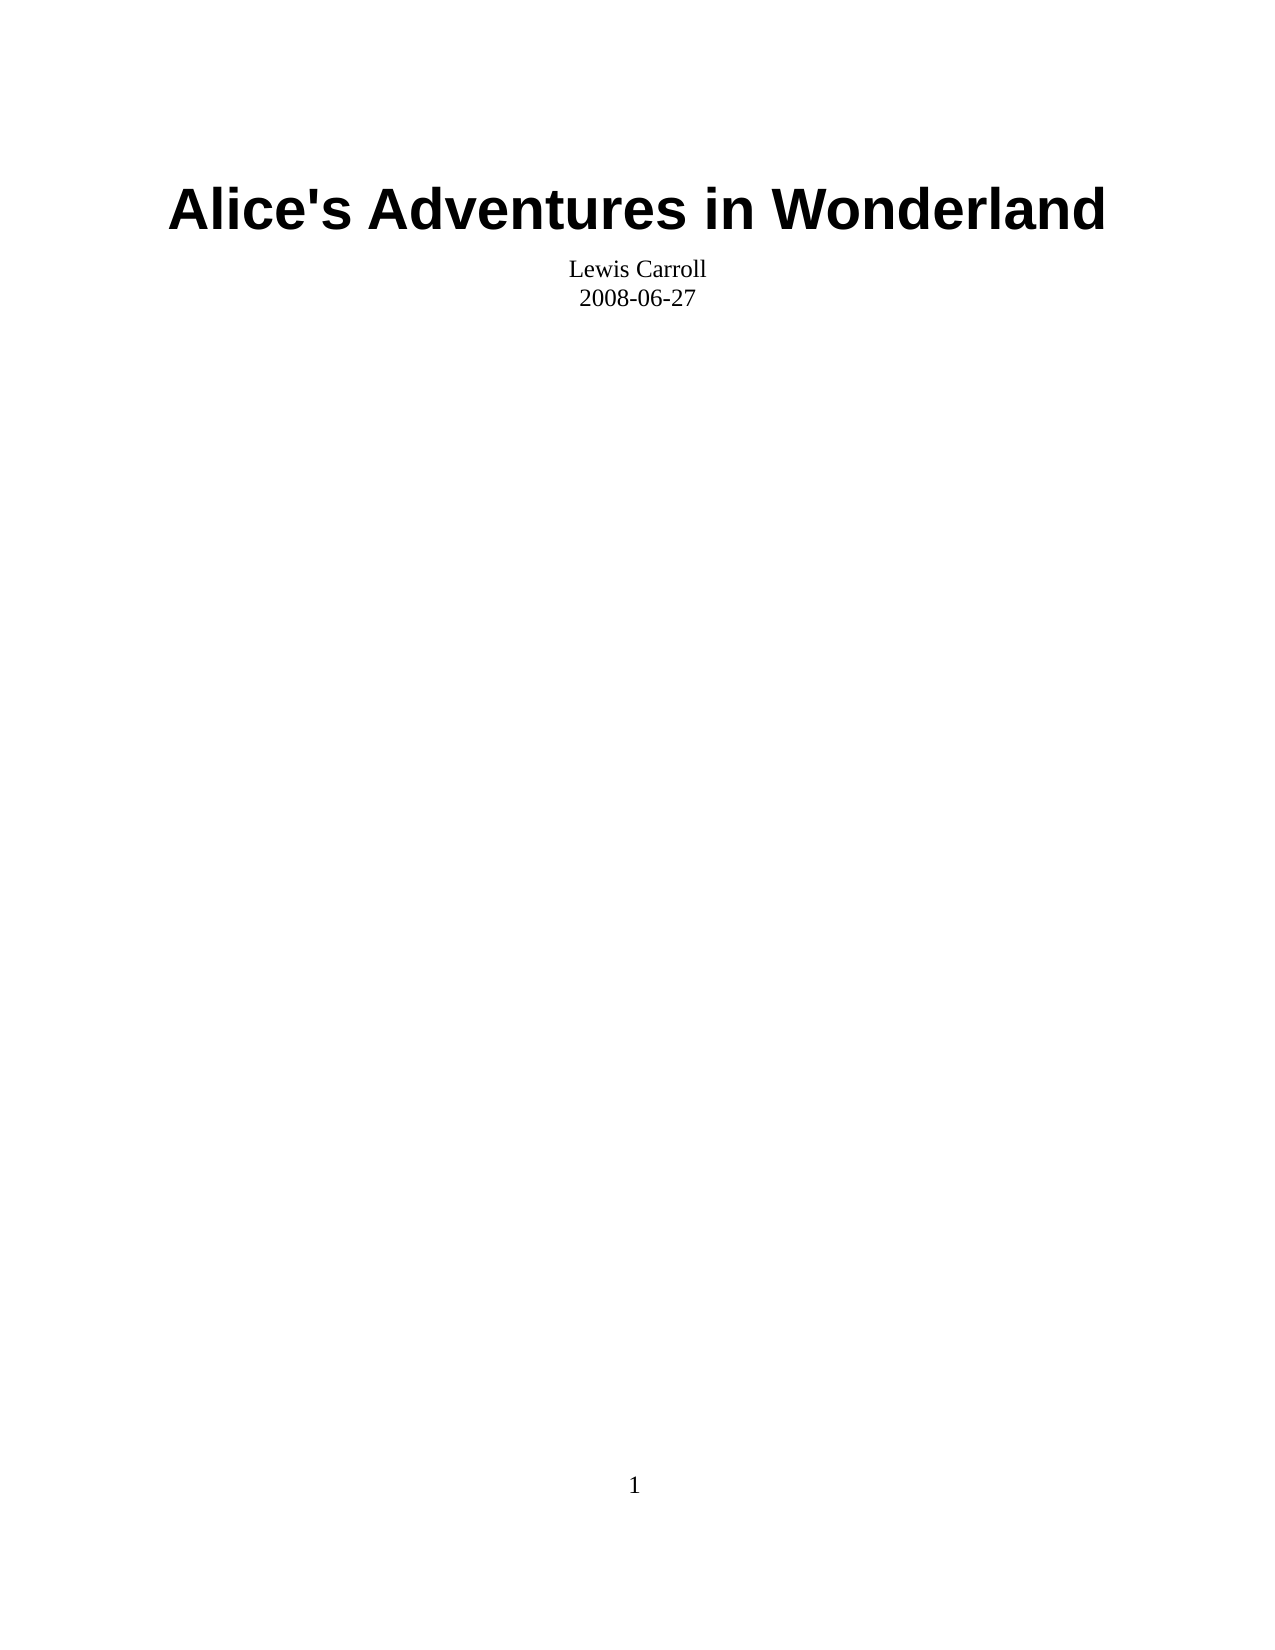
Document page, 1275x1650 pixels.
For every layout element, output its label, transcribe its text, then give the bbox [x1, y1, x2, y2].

text Lewis Carroll [150, 254, 1125, 283]
text 2008-06-27 [150, 283, 1125, 312]
title Alice's Adventures in Wonderland [150, 175, 1125, 242]
